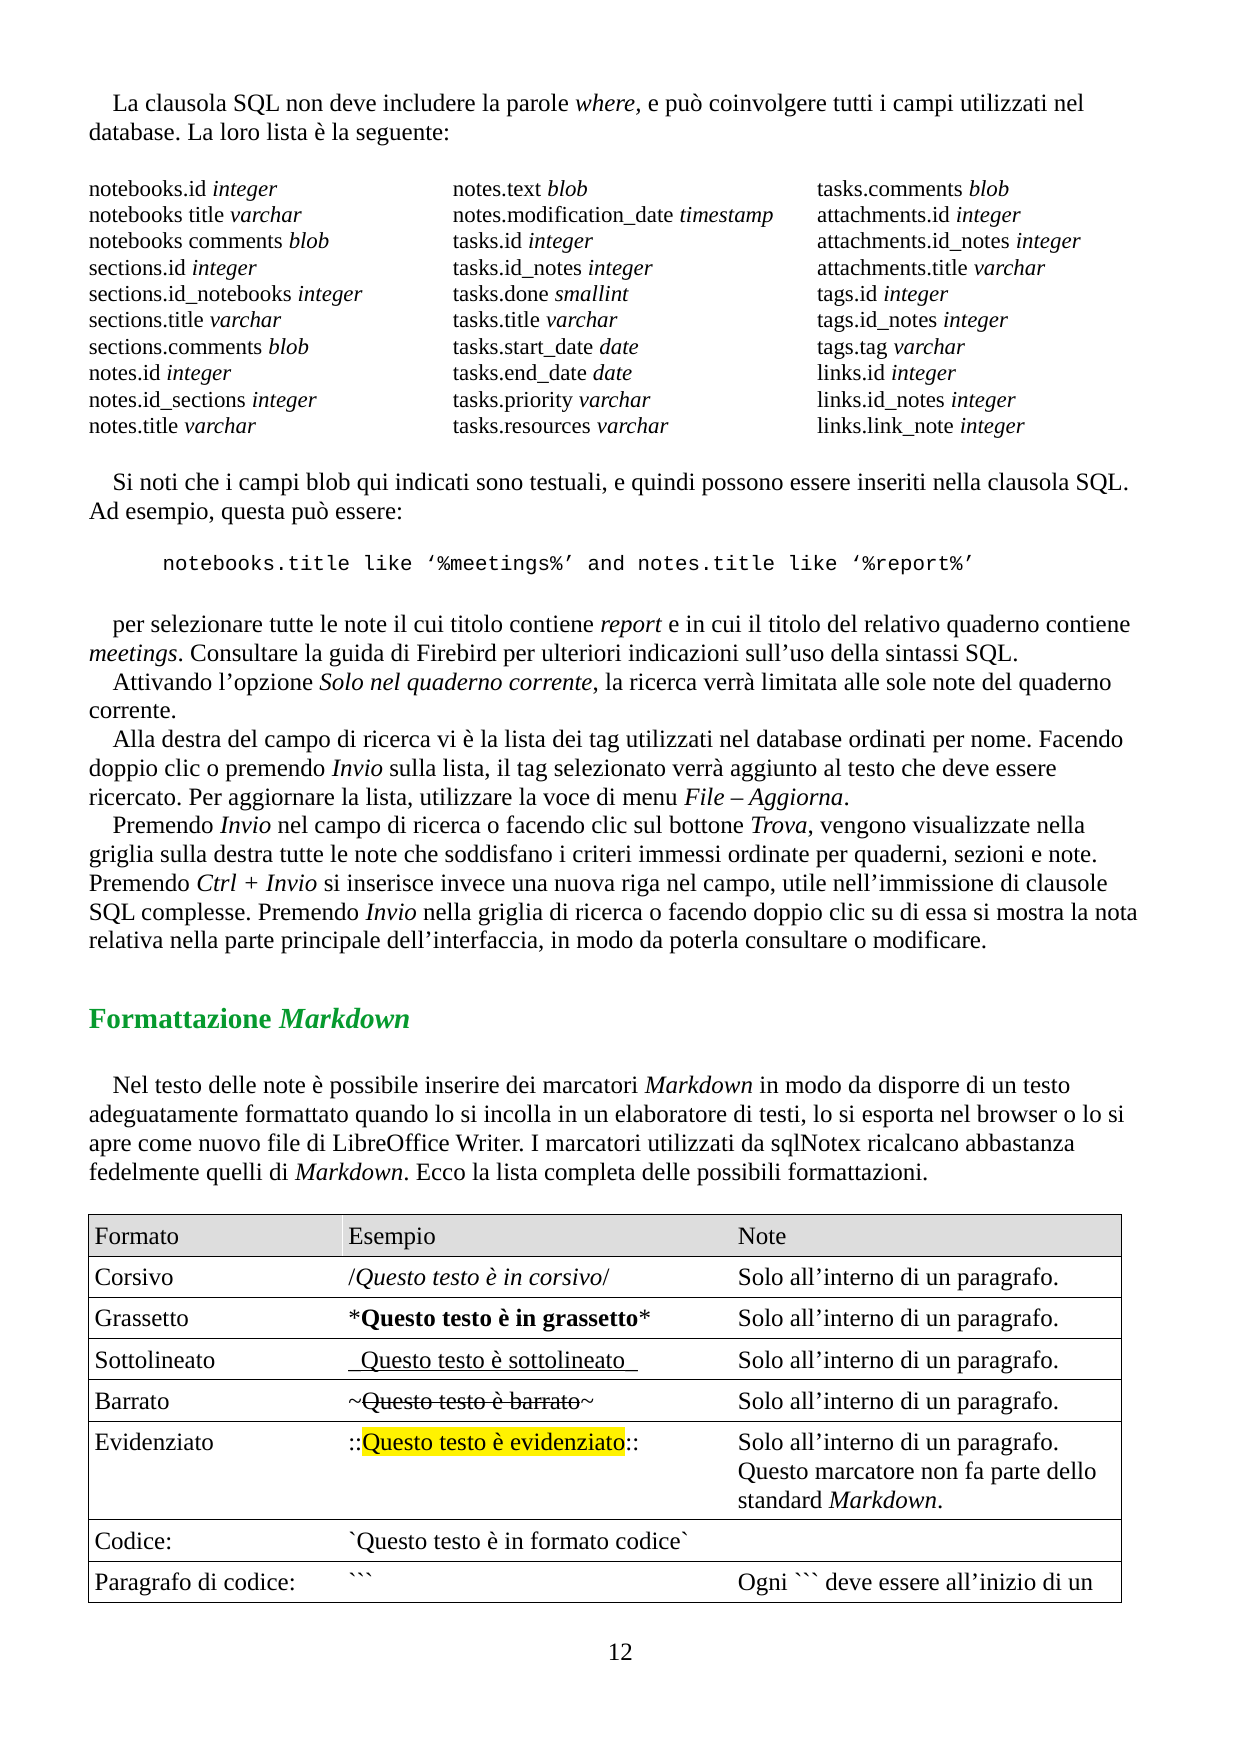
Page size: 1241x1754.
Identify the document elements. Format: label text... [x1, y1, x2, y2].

text links.link_note integer [817, 412, 1152, 438]
text sections.comments blob [88, 333, 423, 359]
table_cell Evidenziato [89, 1422, 342, 1519]
text notebooks comments blob [88, 227, 423, 254]
text notebooks.title like ‘%meetings%’ and notes.title like ‘%report%’ [88, 553, 1152, 577]
text tasks.title varchar [453, 307, 787, 333]
text tasks.resources varchar [453, 412, 787, 438]
table_cell Corsivo [89, 1257, 342, 1297]
table_cell ::Questo testo è evidenziato:: [343, 1422, 732, 1519]
text links.id integer [817, 359, 1152, 386]
text notes.title varchar [88, 412, 423, 438]
table_cell Solo all’interno di un paragrafo. Questo marcatore non fa parte dello standard Markdown. [732, 1422, 1121, 1519]
text tags.id_notes integer [817, 307, 1152, 333]
text tags.id integer [817, 280, 1152, 307]
table_header Formato [89, 1215, 342, 1256]
text Nel testo delle note è possibile inserire dei marcatori Markdown in modo da disporre di un testo adeguatamente formattato quando lo si incolla in un elaboratore di testi, lo si esporta nel browser o lo si apre come nuovo file di LibreOffice Writer. I marcatori utilizzati da sqlNotex ricalcano abbastanza fedelmente quelli di Markdown. Ecco la lista completa delle possibili formattazioni. [88, 1071, 1152, 1186]
text notebooks title varchar [88, 201, 423, 227]
text tasks.id_notes integer [453, 254, 787, 280]
text notes.id_sections integer [88, 386, 423, 412]
text tasks.comments blob [817, 175, 1152, 201]
table_cell _Questo testo è sottolineato_ [343, 1339, 732, 1379]
text tasks.end_date date [453, 359, 787, 386]
table_cell `Questo testo è in formato codice` [343, 1520, 732, 1561]
subtitle Formattazione Markdown [88, 1002, 1152, 1035]
text tasks.id integer [453, 227, 787, 254]
text attachments.id integer [817, 201, 1152, 227]
text tags.tag varchar [817, 333, 1152, 359]
table_cell Solo all’interno di un paragrafo. [732, 1380, 1121, 1421]
text attachments.title varchar [817, 254, 1152, 280]
text Premendo Invio nel campo di ricerca o facendo clic sul bottone Trova, vengono visualizzate nella griglia sulla destra tutte le note che soddisfano i criteri immessi ordinate per quaderni, sezioni e note. Premendo Ctrl + Invio si inserisce invece una nuova riga nel campo, utile nell’immissione di clausole SQL complesse. Premendo Invio nella griglia di ricerca o facendo doppio clic su di essa si mostra la nota relativa nella parte principale dell’interfaccia, in modo da poterla consultare o modificare. [88, 811, 1152, 954]
table_cell Sottolineato [89, 1339, 342, 1379]
text notebooks.id integer [88, 175, 423, 201]
table_cell ~Questo testo è barrato~ [343, 1380, 732, 1421]
table_header Esempio [343, 1215, 732, 1256]
table_cell Solo all’interno di un paragrafo. [732, 1339, 1121, 1379]
text notes.modification_date timestamp [453, 201, 787, 227]
text sections.title varchar [88, 307, 423, 333]
text sections.id_notebooks integer [88, 280, 423, 307]
text Attivando l’opzione Solo nel quaderno corrente, la ricerca verrà limitata alle sole note del quaderno corrente. [88, 667, 1152, 724]
text per selezionare tutte le note il cui titolo contiene report e in cui il titolo del relativo quaderno contiene meetings. Consultare la guida di Firebird per ulteriori indicazioni sull’uso della sintassi SQL. [88, 609, 1152, 667]
table_cell Grassetto [89, 1298, 342, 1338]
text Alla destra del campo di ricerca vi è la lista dei tag utilizzati nel database ordinati per nome. Facendo doppio clic o premendo Invio sulla lista, il tag selezionato verrà aggiunto al testo che deve essere ricercato. Per aggiornare la lista, utilizzare la voce di menu File – Aggiorna. [88, 724, 1152, 811]
table_cell Paragrafo di codice: [89, 1562, 342, 1602]
text attachments.id_notes integer [817, 227, 1152, 254]
text tasks.start_date date [453, 333, 787, 359]
table_cell ``` [343, 1562, 732, 1602]
table_cell Codice: [89, 1520, 342, 1561]
table_header Note [732, 1215, 1121, 1256]
text tasks.priority varchar [453, 386, 787, 412]
text La clausola SQL non deve includere la parole where, e può coinvolgere tutti i campi utilizzati nel database. La loro lista è la seguente: [88, 88, 1152, 146]
text Si noti che i campi blob qui indicati sono testuali, e quindi possono essere inseriti nella clausola SQL. Ad esempio, questa può essere: [88, 467, 1152, 524]
table_cell /Questo testo è in corsivo/ [343, 1257, 732, 1297]
table_cell Ogni ``` deve essere all’inizio di un [732, 1562, 1121, 1602]
text sections.id integer [88, 254, 423, 280]
table_cell Solo all’interno di un paragrafo. [732, 1257, 1121, 1297]
text notes.text blob [453, 175, 787, 201]
table_cell *Questo testo è in grassetto* [343, 1298, 732, 1338]
table_cell Barrato [89, 1380, 342, 1421]
table_cell [732, 1520, 1121, 1561]
text notes.id integer [88, 359, 423, 386]
text tasks.done smallint [453, 280, 787, 307]
text links.id_notes integer [817, 386, 1152, 412]
table_cell Solo all’interno di un paragrafo. [732, 1298, 1121, 1338]
